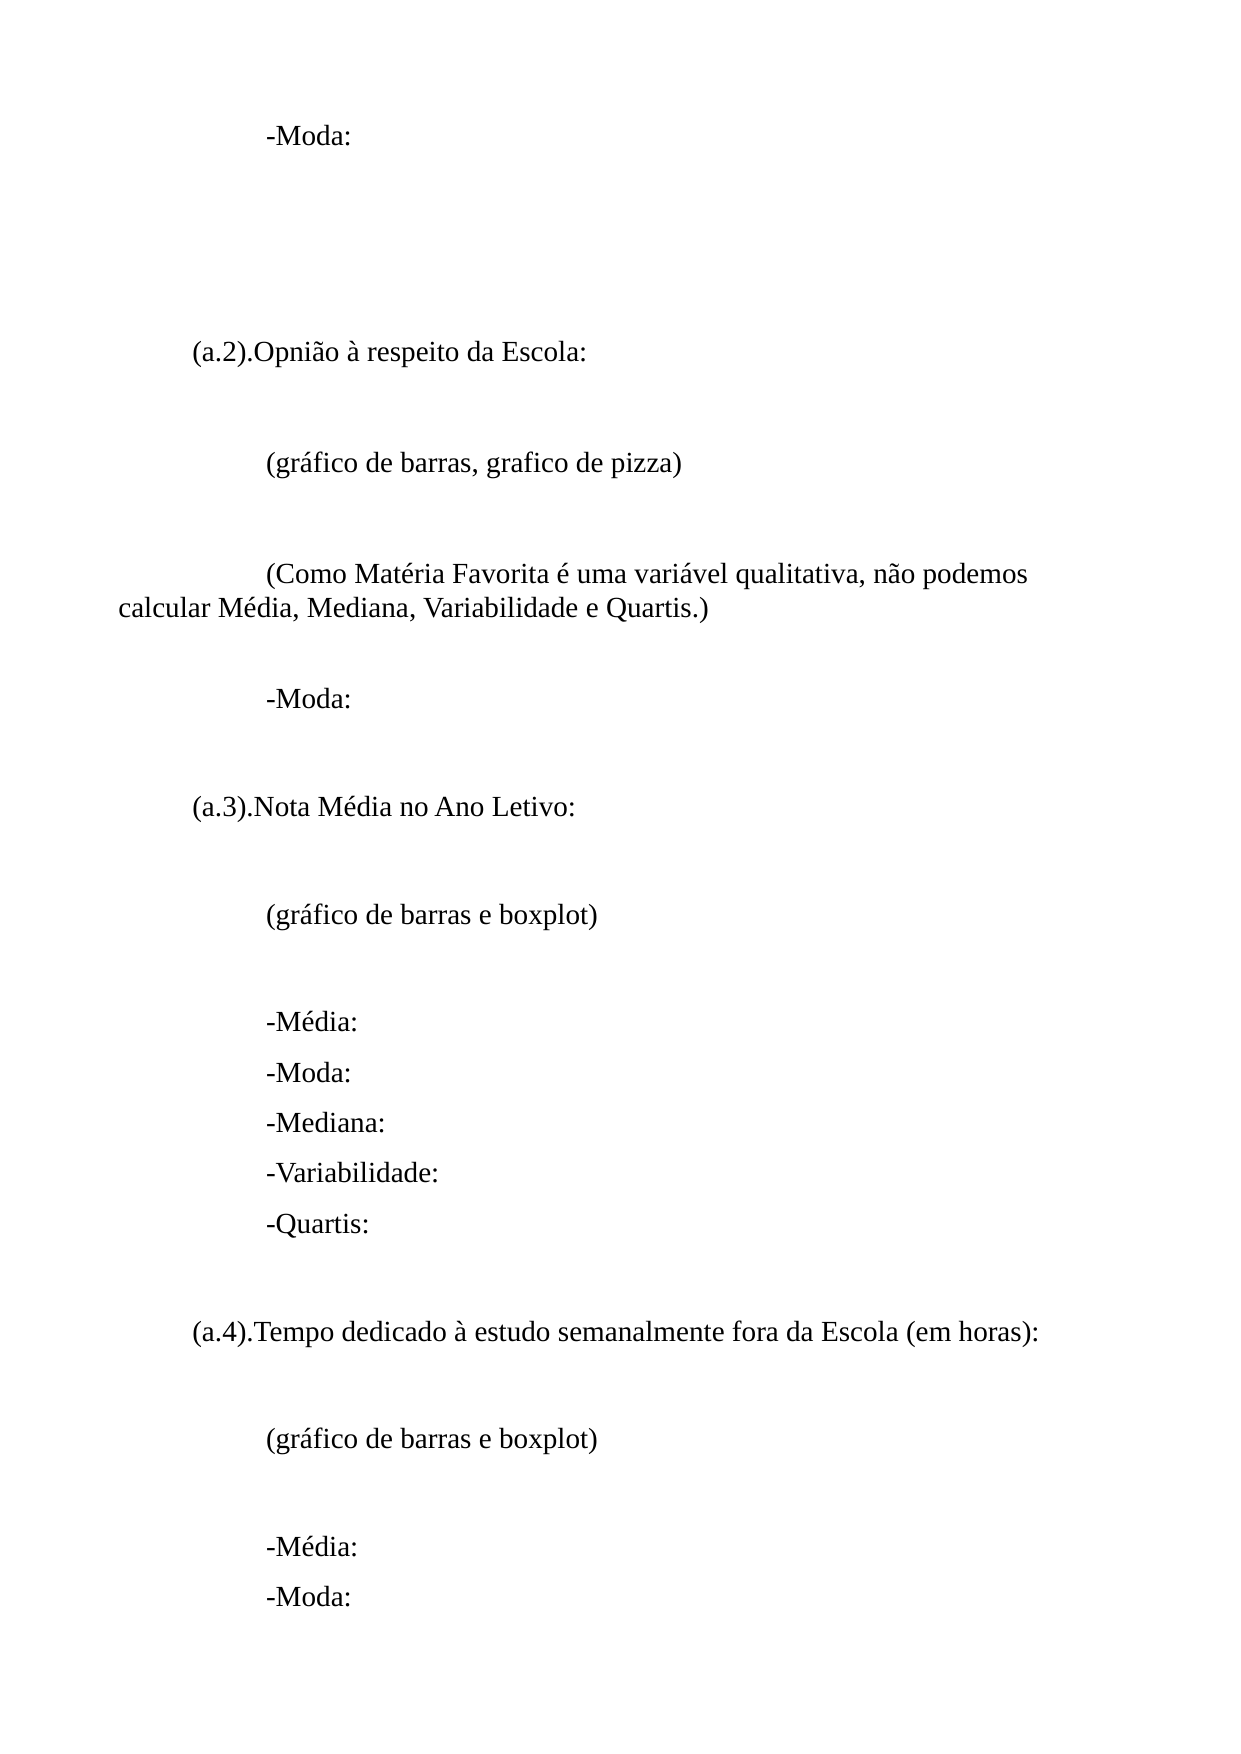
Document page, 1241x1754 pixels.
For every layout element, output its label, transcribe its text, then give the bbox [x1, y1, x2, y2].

text (gráfico de barras, grafico de pizza) [118, 442, 1122, 480]
text -Mediana: [118, 1105, 1122, 1139]
text -Moda: [118, 681, 1122, 715]
text (gráfico de barras e boxplot) [118, 897, 1122, 930]
text -Variabilidade: [118, 1156, 1122, 1189]
text -Moda: [118, 1579, 1122, 1613]
text (a.4).Tempo dedicado à estudo semanalmente fora da Escola (em horas): [118, 1314, 1122, 1347]
text -Moda: [118, 1055, 1122, 1088]
text -Média: [118, 1004, 1122, 1038]
text (gráfico de barras e boxplot) [118, 1421, 1122, 1455]
text -Média: [118, 1529, 1122, 1563]
text -Moda: [118, 118, 1122, 152]
text (a.2).Opnião à respeito da Escola: [118, 334, 1122, 367]
text (Como Matéria Favorita é uma variável qualitativa, não podemos calcular Média, Mediana, Variabilidade e Quartis.) [118, 557, 1122, 624]
text -Quartis: [118, 1206, 1122, 1239]
text (a.3).Nota Média no Ano Letivo: [118, 789, 1122, 822]
